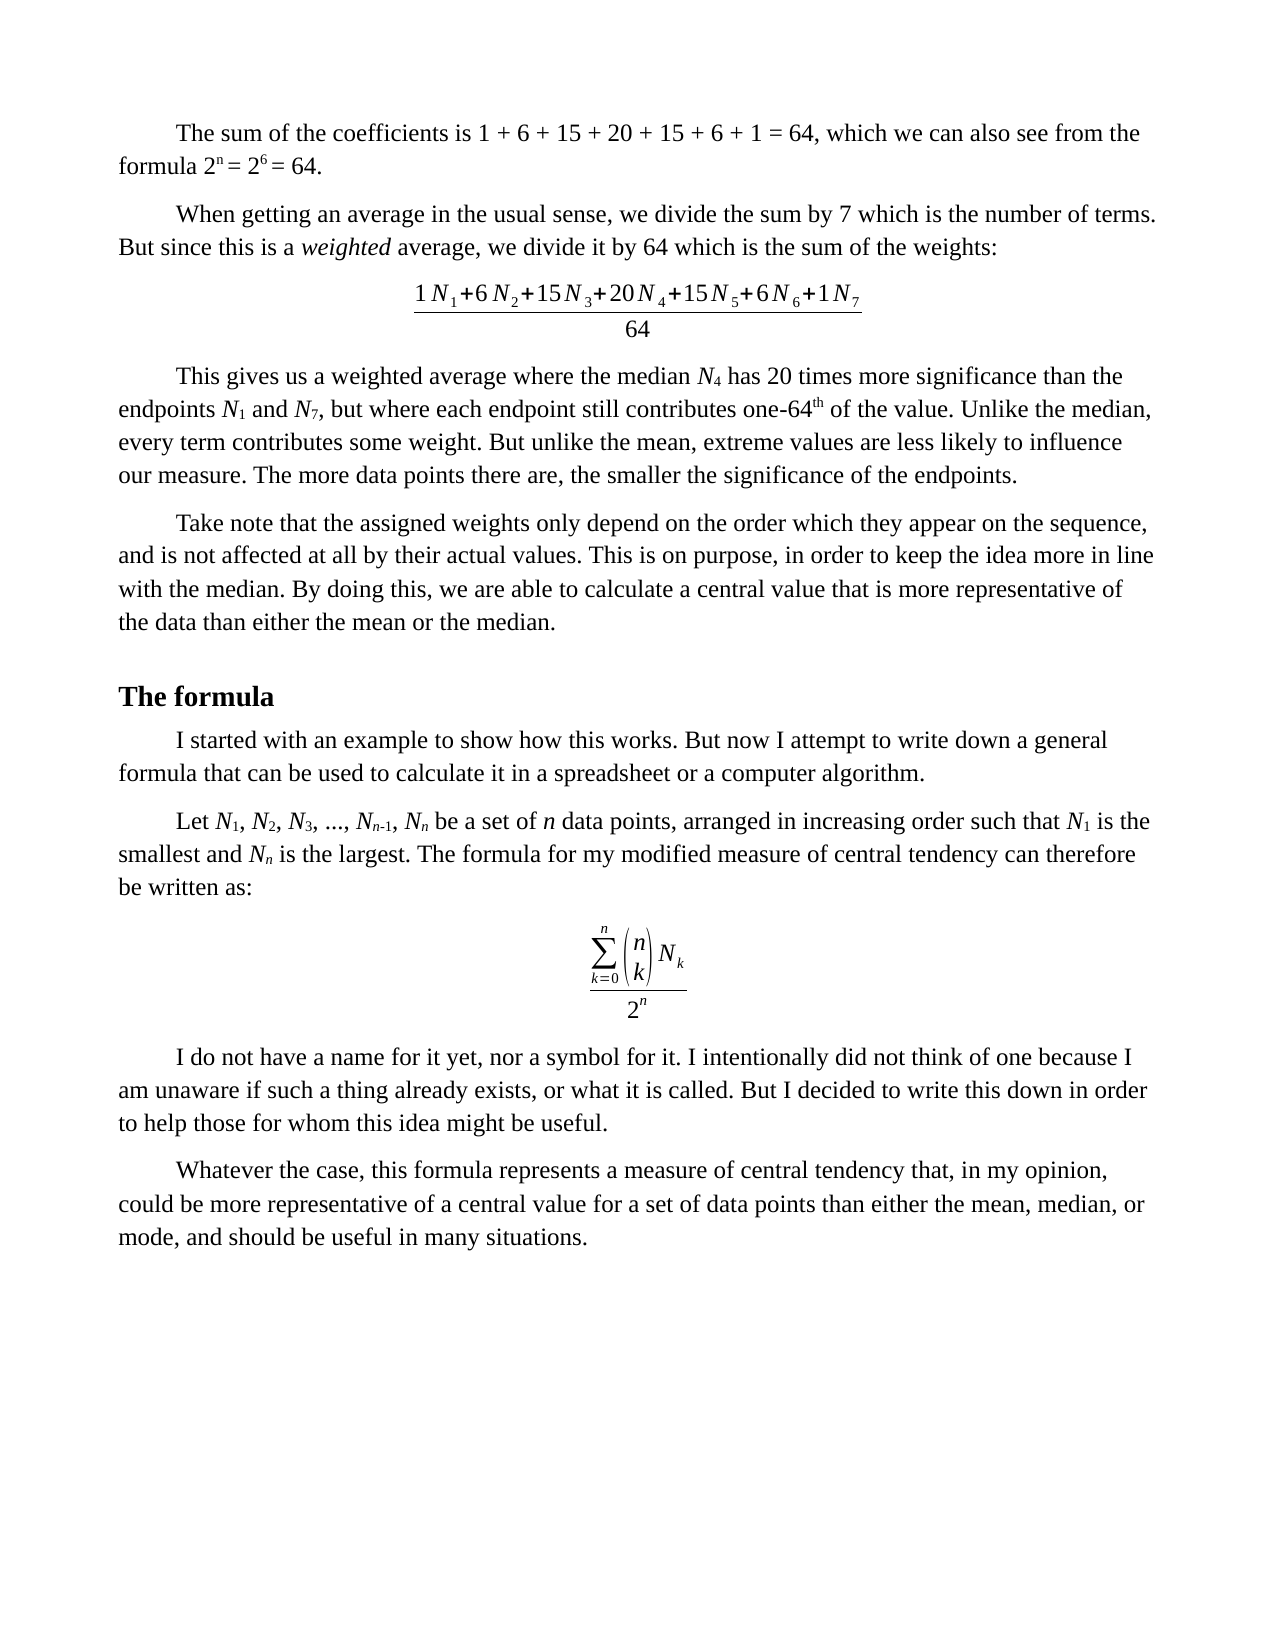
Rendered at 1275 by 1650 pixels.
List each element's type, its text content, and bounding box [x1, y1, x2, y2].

subtitle The formula [118, 679, 1157, 713]
text Let N1, N2, N3, ..., Nn-1, Nn be a set of n data points, arranged in increasing order such that N1 is the smallest and Nn is the largest. The formula for my modified measure of central tendency can therefore be written as: [118, 806, 1157, 901]
text I started with an example to show how this works. But now I attempt to write down a general formula that can be used to calculate it in a spreadsheet or a computer algorithm. [118, 725, 1157, 787]
text This gives us a weighted average where the median N4 has 20 times more significance than the endpoints N1 and N7, but where each endpoint still contributes one‑64th of the value. Unlike the median, every term contributes some weight. But unlike the mean, extreme values are less likely to influence our measure. The more data points there are, the smaller the significance of the endpoints. [118, 361, 1157, 489]
text Whatever the case, this formula represents a measure of central tendency that, in my opinion, could be more representative of a central value for a set of data points than either the mean, median, or mode, and should be useful in many situations. [118, 1156, 1157, 1250]
text The sum of the coefficients is 1 + 6 + 15 + 20 + 15 + 6 + 1 = 64, which we can also see from the formula 2n = 26 = 64. [118, 118, 1157, 180]
text I do not have a name for it yet, nor a symbol for it. I intentionally did not think of one because I am unaware if such a thing already exists, or what it is called. But I decided to write this down in order to help those for whom this idea might be useful. [118, 1042, 1157, 1137]
text Take note that the assigned weights only depend on the order which they appear on the sequence, and is not affected at all by their actual values. This is on purpose, in order to keep the idea more in line with the median. By doing this, we are able to calculate a central value that is more representative of the data than either the mean or the median. [118, 508, 1157, 635]
text When getting an average in the usual sense, we divide the sum by 7 which is the number of terms. But since this is a weighted average, we divide it by 64 which is the sum of the weights: [118, 199, 1157, 261]
